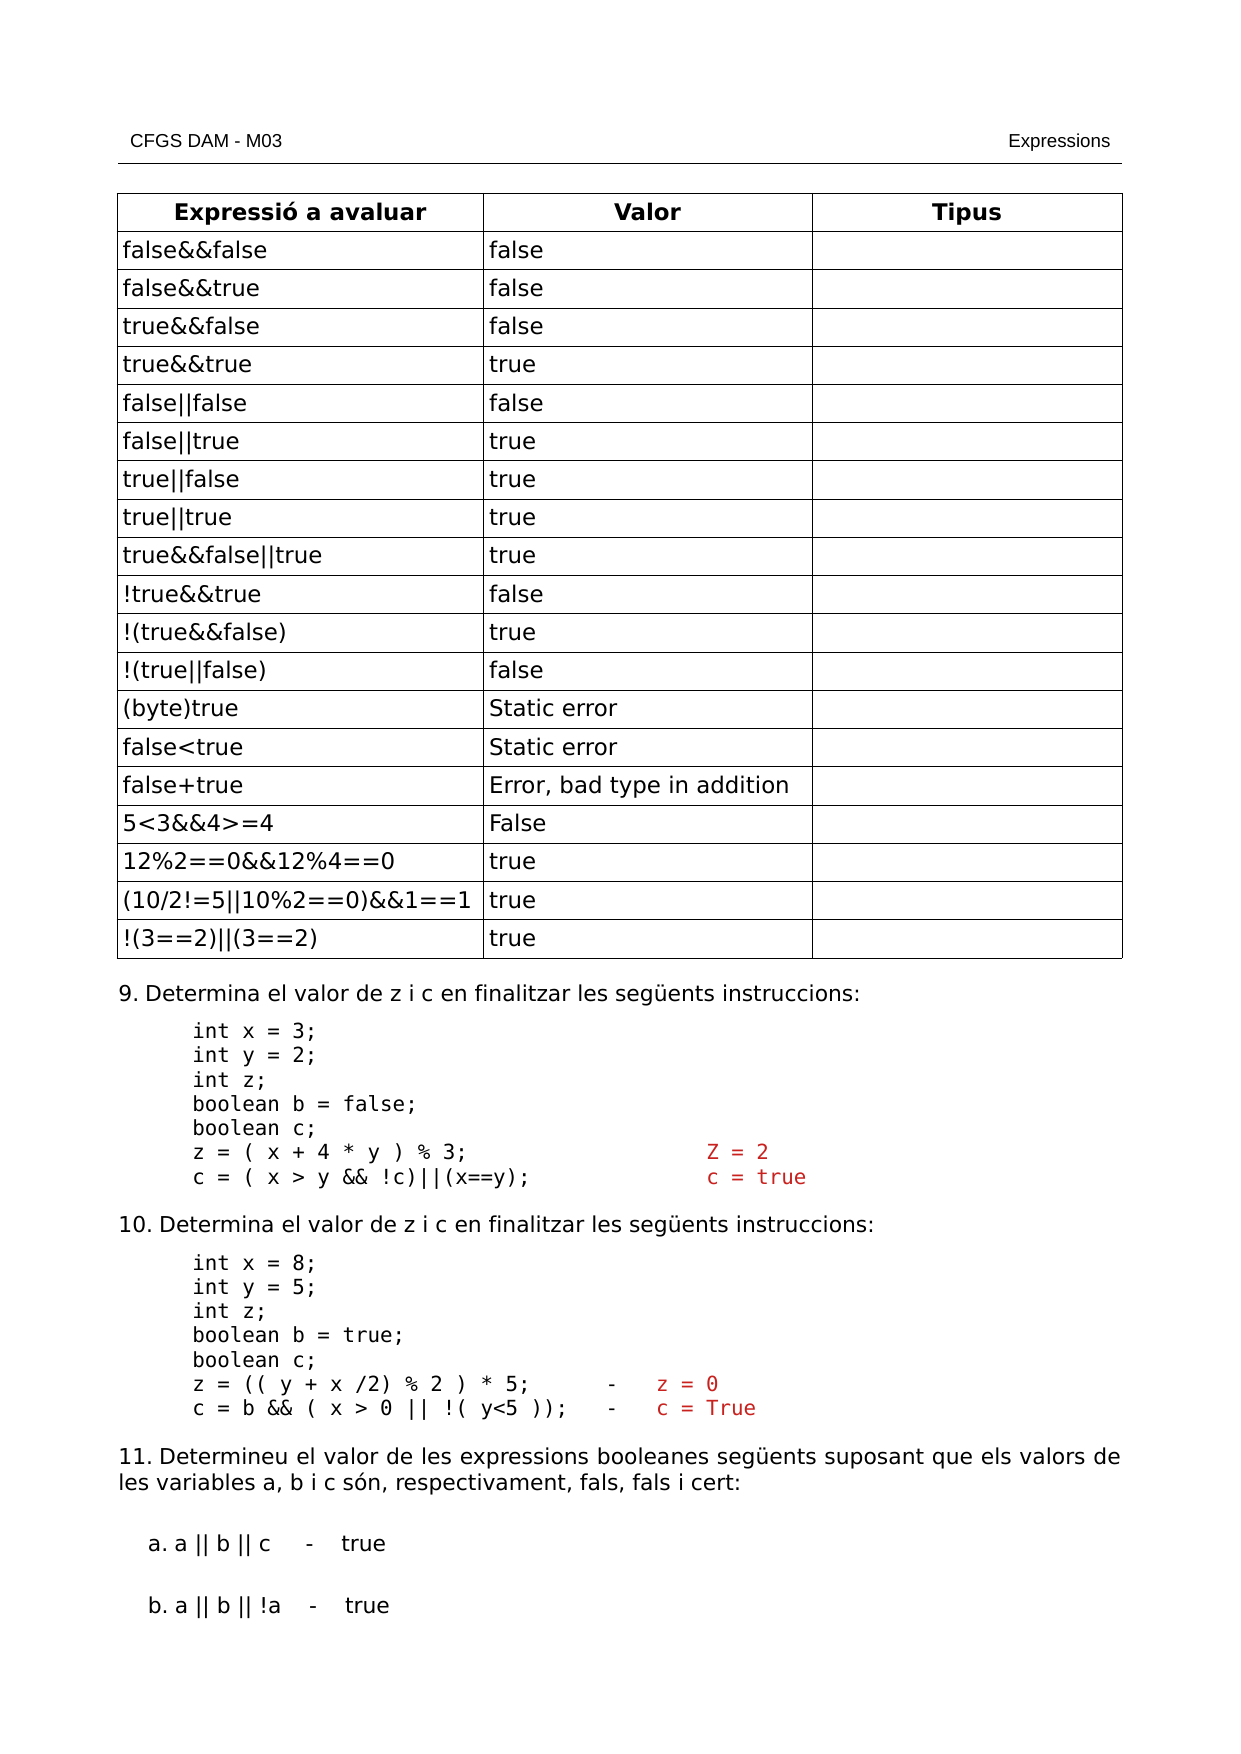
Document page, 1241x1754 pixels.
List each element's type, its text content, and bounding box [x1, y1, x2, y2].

text int x = 3; [192, 1019, 1122, 1043]
table_cell true [484, 500, 812, 537]
table_cell (10/2!=5||10%2==0)&&1==1 [118, 882, 483, 919]
table_cell !(true&&false) [118, 614, 483, 652]
text boolean c; [192, 1116, 1122, 1140]
table_header Valor [484, 194, 812, 231]
table_cell [813, 423, 1122, 460]
list a || b || !a - true [118, 1593, 1122, 1618]
table_cell false [484, 385, 812, 422]
table_cell true&&true [118, 347, 483, 384]
table_cell [813, 729, 1122, 766]
table_cell false+true [118, 767, 483, 804]
table_cell false&&false [118, 232, 483, 269]
text c = ( x > y && !c)||(x==y); c = true [192, 1165, 1122, 1189]
text int z; [192, 1299, 1122, 1323]
table_cell (byte)true [118, 691, 483, 728]
table_cell [813, 653, 1122, 690]
table_cell false [484, 653, 812, 690]
table_cell 12%2==0&&12%4==0 [118, 844, 483, 881]
table_cell False [484, 806, 812, 843]
list Determina el valor de z i c en finalitzar les següents instruccions: [118, 981, 1122, 1007]
text boolean c; [192, 1348, 1122, 1372]
table_cell false [484, 270, 812, 307]
table_cell [813, 538, 1122, 575]
text boolean b = true; [192, 1323, 1122, 1348]
table_cell true [484, 920, 812, 957]
table_cell [813, 614, 1122, 652]
table_cell [813, 270, 1122, 307]
table_cell true [484, 614, 812, 652]
table_cell true [484, 882, 812, 919]
table_cell 5<3&&4>=4 [118, 806, 483, 843]
table_cell [813, 882, 1122, 919]
table_cell true&&false||true [118, 538, 483, 575]
list Determina el valor de z i c en finalitzar les següents instruccions: [118, 1213, 1122, 1238]
text boolean b = false; [192, 1092, 1122, 1116]
table_cell Static error [484, 729, 812, 766]
table_header Expressió a avaluar [118, 194, 483, 231]
list a || b || c - true [118, 1531, 1122, 1557]
table_cell true||true [118, 500, 483, 537]
table_cell [813, 347, 1122, 384]
table_cell [813, 767, 1122, 804]
table_cell true [484, 538, 812, 575]
table_cell false [484, 309, 812, 346]
table_cell [813, 691, 1122, 728]
table_cell [813, 806, 1122, 843]
table_cell !true&&true [118, 576, 483, 613]
text z = ( x + 4 * y ) % 3; Z = 2 [192, 1140, 1122, 1165]
table_cell false||false [118, 385, 483, 422]
table_cell [813, 309, 1122, 346]
table_cell [813, 500, 1122, 537]
table_cell false||true [118, 423, 483, 460]
text int x = 8; [192, 1251, 1122, 1275]
table_cell true [484, 844, 812, 881]
text int z; [192, 1068, 1122, 1092]
table_cell true||false [118, 461, 483, 499]
table_cell !(true||false) [118, 653, 483, 690]
table_cell true [484, 347, 812, 384]
table_header Tipus [813, 194, 1122, 231]
table_cell !(3==2)||(3==2) [118, 920, 483, 957]
table_cell Static error [484, 691, 812, 728]
table_cell [813, 385, 1122, 422]
table_cell [813, 844, 1122, 881]
table_cell false [484, 576, 812, 613]
table_cell [813, 232, 1122, 269]
text int y = 5; [192, 1275, 1122, 1299]
table_cell [813, 920, 1122, 957]
text int y = 2; [192, 1043, 1122, 1068]
table_cell [813, 576, 1122, 613]
table_cell [813, 461, 1122, 499]
table_cell true [484, 461, 812, 499]
text z = (( y + x /2) % 2 ) * 5; - z = 0 [192, 1372, 1122, 1396]
list Determineu el valor de les expressions booleanes següents suposant que els valors de les variables a, b i c són, respectivament, fals, fals i cert: [118, 1444, 1122, 1495]
table_cell false&&true [118, 270, 483, 307]
table_cell true [484, 423, 812, 460]
table_cell false<true [118, 729, 483, 766]
table_cell Error, bad type in addition [484, 767, 812, 804]
text c = b && ( x > 0 || !( y<5 )); - c = True [192, 1396, 1122, 1420]
table_cell true&&false [118, 309, 483, 346]
table_cell false [484, 232, 812, 269]
